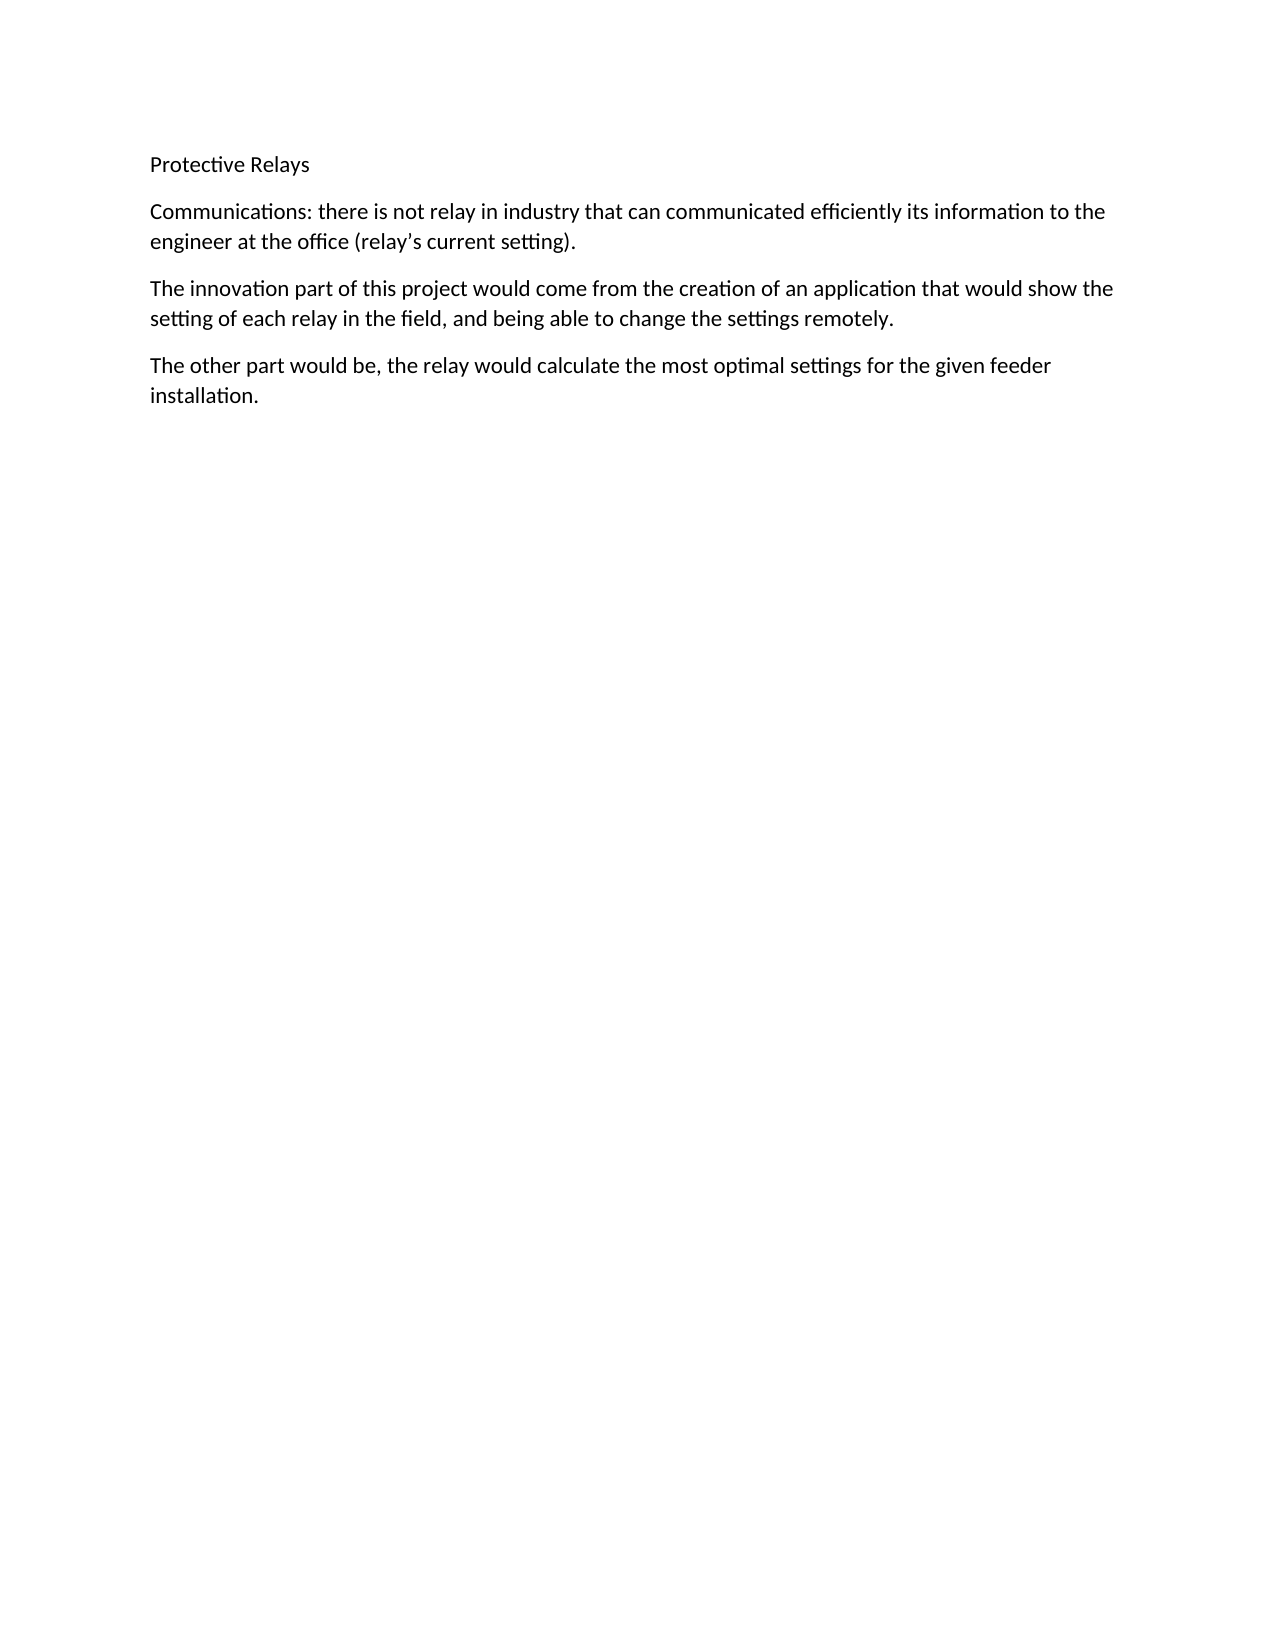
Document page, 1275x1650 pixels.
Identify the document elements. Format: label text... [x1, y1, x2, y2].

text Communications: there is not relay in industry that can communicated efficiently its information to the engineer at the office (relay’s current setting). [150, 197, 1125, 255]
text The other part would be, the relay would calculate the most optimal settings for the given feeder installation. [150, 351, 1125, 409]
text The innovation part of this project would come from the creation of an application that would show the setting of each relay in the field, and being able to change the settings remotely. [150, 274, 1125, 332]
text Protective Relays [150, 150, 1125, 178]
